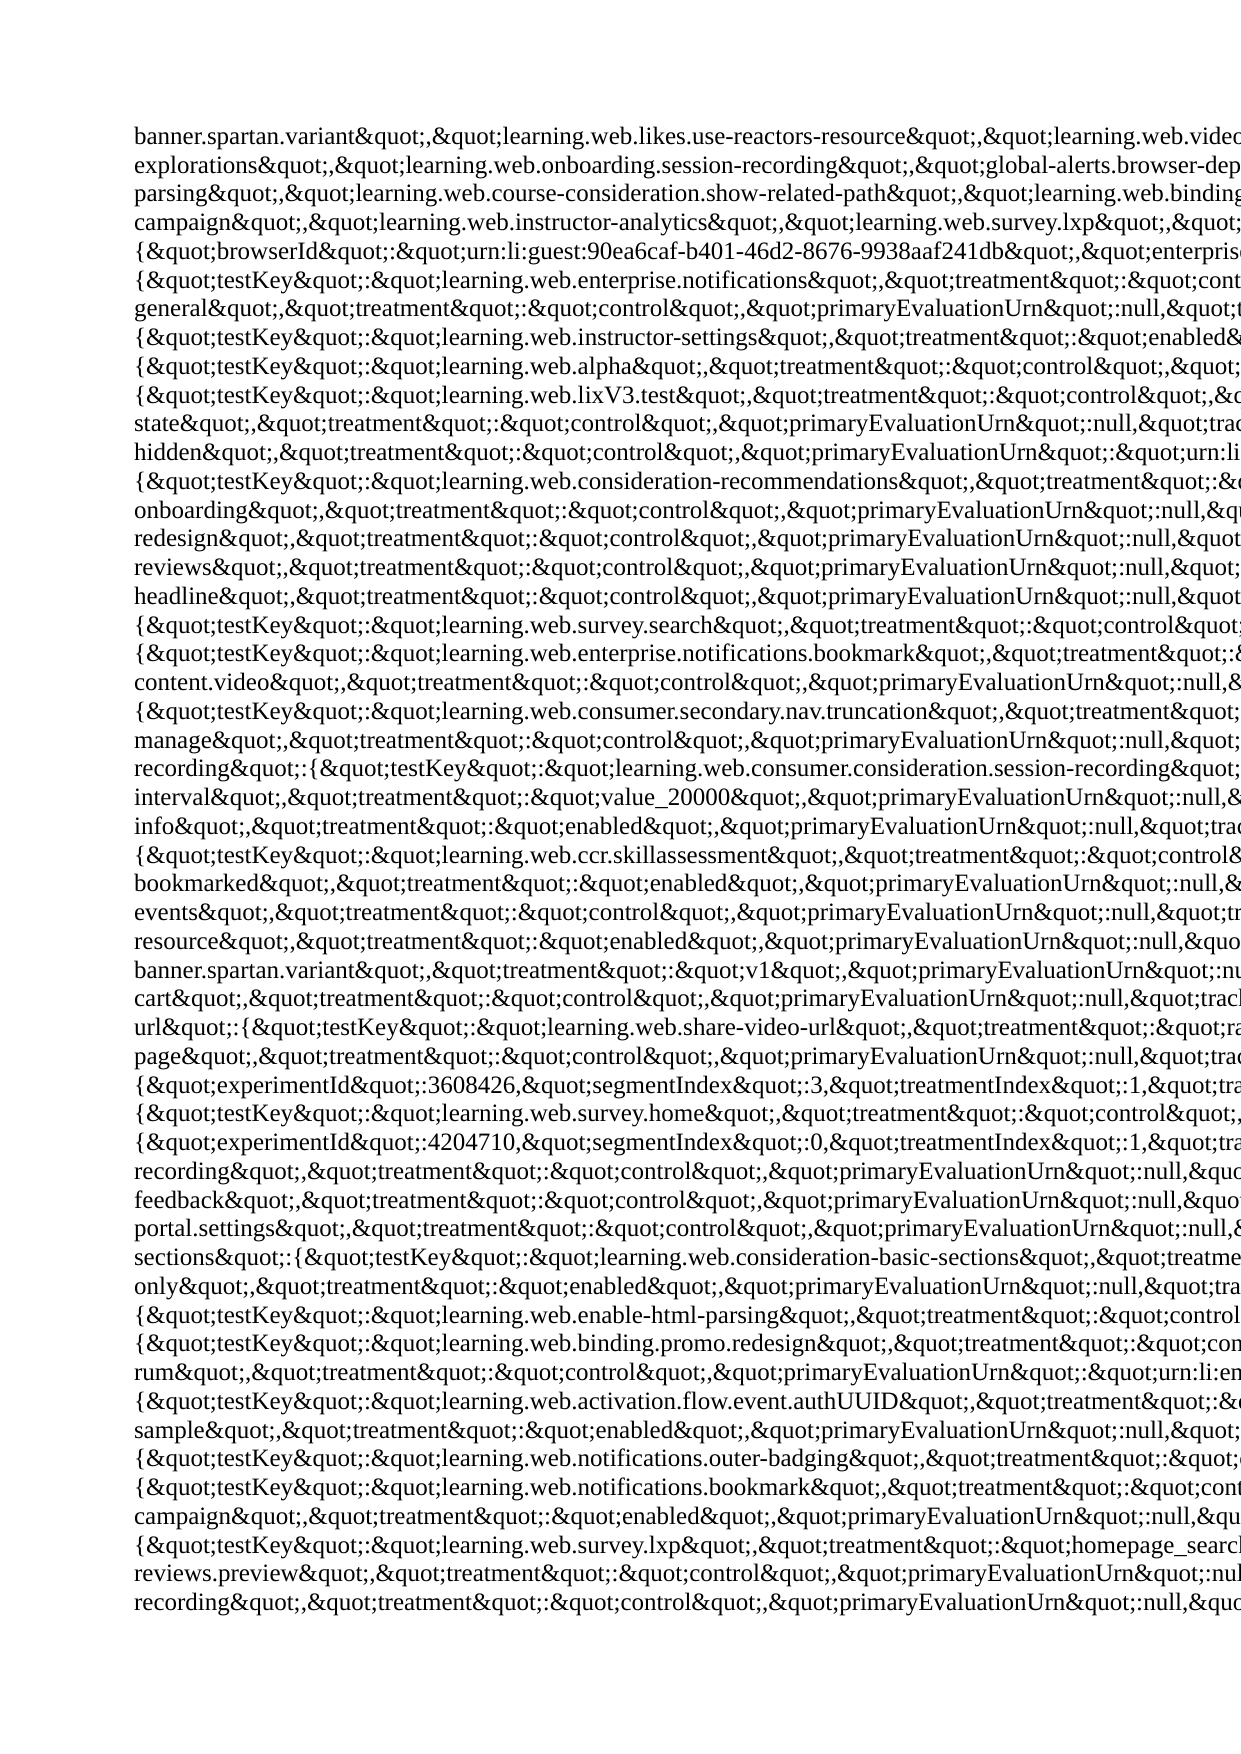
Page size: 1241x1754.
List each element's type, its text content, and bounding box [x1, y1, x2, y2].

table_cell [118, 118, 131, 1619]
table_cell <meta name="__init" content="{&quot;explicitUrnLixKeys&quot;:{&quot;enterpriseAccountOrMember&quot;:[&quot;learning.web.custom-content.download-document&quot;,&quot;learning.web.enterprise.notifications&quot;,&quot;learning.web.instructor-settings&quot;,&quot;learning.web.search.finite-scroll&quot;,&quot;learning.web.consideration-general&quot;,&quot;learning.web.alpha&quot;,&quot;learning.web.lxp.3p-chaining&quot;,&quot;learning.web.consumer.feed.session-recording&quot;,&quot;learning.web.survey.collections&quot;,&quot;learning.web.watch-party.media-sidebar-state&quot;,&quot;learning.web.ccr.add-to-button&quot;,&quot;learning.web.consideration-recommendations&quot;,&quot;learning.web.video.client-side-completion&quot;,&quot;learning.web.instructor-onboarding&quot;,&quot;learning.web.video.enable-non-auto-advance&quot;,&quot;learning.web.search.facet-redesign&quot;,&quot;learning.web.onboarding.intent-selection&quot;,&quot;learning.web.ratings-and-reviews&quot;,&quot;learning.web.watch-party.messaging&quot;,&quot;learning.api.enable-office-hours-headline&quot;,&quot;learning.web.ratings-and-reviews.likes-mitigation&quot;,&quot;learning.web.survey.search&quot;,&quot;learning.api.customcontent.enable-vector-transcripts&quot;,&quot;learning.web.enterprise.notifications.bookmark&quot;,&quot;learning.web.remove-minimum-viewer-count&quot;,&quot;learning.web.ccr.custom-content.video&quot;,&quot;learning.web.instructor-payments&quot;,&quot;learning.web.add-to-profile.author-mention&quot;,&quot;learning.web.settings.learning-standard-manage&quot;,&quot;learning.web.consumer.notifications&quot;,&quot;learning.web.video.hls&quot;,&quot;learning.web.consumer.consideration.session-recording&quot;,&quot;learning.web.video.captions-menu&quot;,&quot;learning.web.video.vvs-update-interval&quot;,&quot;learning.web.settings.video-autoplay-preference&quot;,&quot;learning.web.lxp.search-provider-info&quot;,&quot;learning.web.ccr.qa-upsell&quot;,&quot;learning.web.video.player-v2.vvs&quot;,&quot;learning.web.ccr.skillassessment&quot;,&quot;learning.web.consideration-certificates&quot;,&quot;learning.web.lxp.me-resource-bookmarked&quot;,&quot;learning.web.ccr.consumer.contextual-unlock-share&quot;,&quot;learning.web.office-hours.all-events&quot;,&quot;learning.web.lxp.me-resource&quot;,&quot;global-alerts.browser-deprecation-alert.ie11-deprecation-banner.spartan.variant&quot;,&quot;learning.web.likes.use-reactors-resource&quot;,&quot;learning.web.video.text-tracks&quot;,&quot;learning.web.lxp.me-resource-playlists&quot;,&quot;learning.web.share-video-url&quot;,&quot;learning.web.use-has-more-paging-elements&quot;,&quot;learning.web.consumer.defensibility.skills.consideration-page&quot;,&quot;learning.web.cards.action-redesign&quot;,&quot;learning.web.mobile-app-activation-banner&quot;,&quot;learning.web.ccr.interview-prep&quot;,&quot;learning.web.survey.home&quot;,&quot;learning.web.consumer.defensibility.homepage-explorations&quot;,&quot;learning.web.onboarding.session-recording&quot;,&quot;global-alerts.browser-deprecation-alert.ie11-deprecation-banner.variant&quot;,&quot;learning.web.customer-zero-feedback&quot;,&quot;learning.web.consumer.homepage-explorations-hero&quot;,&quot;learning.web.instructor-portal.settings&quot;,&quot;learning.web.watch-party&quot;,&quot;learning.web.transcripts.highlights&quot;,&quot;learning.web.consideration-basic-sections&quot;,&quot;learning.web.ratings-and-reviews.enterprise-exceptions&quot;,&quot;learning.web.survey.unbound&quot;,&quot;learning.web.enable-html-parsing&quot;,&quot;learning.web.course-consideration.show-related-path&quot;,&quot;learning.web.binding.promo.redesign&quot;,&quot;learning.web.activation.flow.event.authUUID&quot;,&quot;learning.web.consumer.tabbed-consideration&quot;,&quot;learning.web.holdout.fq3-sample&quot;,&quot;learning.web.lxp.me-resource-assigned&quot;,&quot;learning.web.notifications.outer-badging&quot;,&quot;learning.web.consumer.consideration-reviews&quot;,&quot;learning.web.notifications.bookmark&quot;,&quot;learning.web.survey.global&quot;,&quot;learning.web.consumer.momentum-marketing-campaign&quot;,&quot;learning.web.instructor-analytics&quot;,&quot;learning.web.survey.lxp&quot;,&quot;learning.web.ccr.consumer.v3&quot;,&quot;learning.web.ratings-and-reviews.preview&quot;,&quot;learning.web.lxp.login-instruction-modal&quot;,&quot;learning.web.lxp.brand-hoverable.session-recording&quot;],&quot;browserId&quot;:[&quot;learning.alc-only&quot;,&quot;learning.web.shopping-cart&quot;,&quot;learning.web.consumer.secondary.nav.truncation&quot;]},&quot;lixV3Mode&quot;:true,&quot;routingLix&quot;:{&quot;engines&quot;:{}},&quot;namedUrns&quot;:{&quot;browserId&quot;:&quot;urn:li:guest:90ea6caf-b401-46d2-8676-9938aaf241db&quot;,&quot;enterpriseAccountOrMember&quot;:&quot;urn:li:enterpriseAccount:91981722&quot;,&quot;member&quot;:&quot;urn:li:member:906313315&quot;,&quot;enterpriseProfile&quot;:&quot;urn:li:enterpriseProfile:(urn:li:enterpriseAccount:91981722,129570657)&quot;,&quot;enterpriseAccount&quot;:&quot;urn:li:enterpriseAccount:91981722&quot;},&quot;lix&quot;:{&quot;learning.web.enterprise.notifications&quot;:{&quot;testKey&quot;:&quot;learning.web.enterprise.notifications&quot;,&quot;treatment&quot;:&quot;control&quot;,&quot;primaryEvaluationUrn&quot;:null,&quot;trackingInfo&quot;:null},&quot;learning.web.custom-content.download-document&quot;:{&quot;testKey&quot;:&quot;learning.web.custom-content.download-document&quot;,&quot;treatment&quot;:&quot;control&quot;,&quot;primaryEvaluationUrn&quot;:null,&quot;trackingInfo&quot;:null},&quot;learning.web.consideration-general&quot;:{&quot;testKey&quot;:&quot;learning.web.consideration-general&quot;,&quot;treatment&quot;:&quot;control&quot;,&quot;primaryEvaluationUrn&quot;:null,&quot;trackingInfo&quot;:null},&quot;learning.web.search.finite-scroll&quot;:{&quot;testKey&quot;:&quot;learning.web.search.finite-scroll&quot;,&quot;treatment&quot;:&quot;control&quot;,&quot;primaryEvaluationUrn&quot;:null,&quot;trackingInfo&quot;:{&quot;experimentId&quot;:4319538,&quot;segmentIndex&quot;:2,&quot;treatmentIndex&quot;:0,&quot;trackingUrns&quot;:null,&quot;urn&quot;:&quot;urn:li:enterpriseAccount:91981722&quot;}},&quot;learning.web.instructor-settings&quot;:{&quot;testKey&quot;:&quot;learning.web.instructor-settings&quot;,&quot;treatment&quot;:&quot;enabled&quot;,&quot;primaryEvaluationUrn&quot;:null,&quot;trackingInfo&quot;:null},&quot;learning.web.consumer.feed.session-recording&quot;:{&quot;testKey&quot;:&quot;learning.web.consumer.feed.session-recording&quot;,&quot;treatment&quot;:&quot;control&quot;,&quot;primaryEvaluationUrn&quot;:null,&quot;trackingInfo&quot;:null},&quot;learning.web.alpha&quot;:{&quot;testKey&quot;:&quot;learning.web.alpha&quot;,&quot;treatment&quot;:&quot;control&quot;,&quot;primaryEvaluationUrn&quot;:null,&quot;trackingInfo&quot;:null},&quot;learning.web.lxp.3p-chaining&quot;:{&quot;testKey&quot;:&quot;learning.web.lxp.3p-chaining&quot;,&quot;treatment&quot;:&quot;enabled&quot;,&quot;primaryEvaluationUrn&quot;:null,&quot;trackingInfo&quot;:null},&quot;learning.web.lixV3.test&quot;:{&quot;testKey&quot;:&quot;learning.web.lixV3.test&quot;,&quot;treatment&quot;:&quot;control&quot;,&quot;primaryEvaluationUrn&quot;:&quot;urn:li:empty:empty&quot;,&quot;trackingInfo&quot;:null},&quot;learning.web.survey.collections&quot;:{&quot;testKey&quot;:&quot;learning.web.survey.collections&quot;,&quot;treatment&quot;:&quot;control&quot;,&quot;primaryEvaluationUrn&quot;:null,&quot;trackingInfo&quot;:null},&quot;learning.web.watch-party.media-sidebar-state&quot;:{&quot;testKey&quot;:&quot;learning.web.watch-party.media-sidebar-state&quot;,&quot;treatment&quot;:&quot;control&quot;,&quot;primaryEvaluationUrn&quot;:null,&quot;trackingInfo&quot;:null},&quot;learning.content_portal.curation&quot;:{&quot;testKey&quot;:&quot;learning.content_portal.curation&quot;,&quot;treatment&quot;:&quot;control&quot;,&quot;primaryEvaluationUrn&quot;:&quot;urn:li:member:906313315&quot;,&quot;trackingInfo&quot;:null},&quot;pemberly.tracking.flush-on-hidden&quot;:{&quot;testKey&quot;:&quot;pemberly.tracking.flush-on-hidden&quot;,&quot;treatment&quot;:&quot;control&quot;,&quot;primaryEvaluationUrn&quot;:&quot;urn:li:member:906313315&quot;,&quot;trackingInfo&quot;:{&quot;experimentId&quot;:3670996,&quot;segmentIndex&quot;:1,&quot;treatmentIndex&quot;:0,&quot;trackingUrns&quot;:null,&quot;urn&quot;:&quot;urn:li:member:906313315&quot;}},&quot;learning.web.ccr.add-to-button&quot;:{&quot;testKey&quot;:&quot;learning.web.ccr.add-to-button&quot;,&quot;treatment&quot;:&quot;enabled&quot;,&quot;primaryEvaluationUrn&quot;:null,&quot;trackingInfo&quot;:null},&quot;learning.web.consideration-recommendations&quot;:{&quot;testKey&quot;:&quot;learning.web.consideration-recommendations&quot;,&quot;treatment&quot;:&quot;control&quot;,&quot;primaryEvaluationUrn&quot;:null,&quot;trackingInfo&quot;:null},&quot;learning.web.video.client-side-completion&quot;:{&quot;testKey&quot;:&quot;learning.web.video.client-side-completion&quot;,&quot;treatment&quot;:&quot;readonly-vvs-with-recipes&quot;,&quot;primaryEvaluationUrn&quot;:null,&quot;trackingInfo&quot;:null},&quot;learning.web.instructor-onboarding&quot;:{&quot;testKey&quot;:&quot;learning.web.instructor-onboarding&quot;,&quot;treatment&quot;:&quot;control&quot;,&quot;primaryEvaluationUrn&quot;:null,&quot;trackingInfo&quot;:null},&quot;learning.web.video.enable-non-auto-advance&quot;:{&quot;testKey&quot;:&quot;learning.web.video.enable-non-auto-advance&quot;,&quot;treatment&quot;:&quot;enabled&quot;,&quot;primaryEvaluationUrn&quot;:null,&quot;trackingInfo&quot;:null},&quot;learning.web.search.facet-redesign&quot;:{&quot;testKey&quot;:&quot;learning.web.search.facet-redesign&quot;,&quot;treatment&quot;:&quot;control&quot;,&quot;primaryEvaluationUrn&quot;:null,&quot;trackingInfo&quot;:null},&quot;learning.web.onboarding.intent-selection&quot;:{&quot;testKey&quot;:&quot;learning.web.onboarding.intent-selection&quot;,&quot;treatment&quot;:&quot;control&quot;,&quot;primaryEvaluationUrn&quot;:null,&quot;trackingInfo&quot;:null},&quot;learning.web.ratings-and-reviews&quot;:{&quot;testKey&quot;:&quot;learning.web.ratings-and-reviews&quot;,&quot;treatment&quot;:&quot;control&quot;,&quot;primaryEvaluationUrn&quot;:null,&quot;trackingInfo&quot;:null},&quot;learning.web.watch-party.messaging&quot;:{&quot;testKey&quot;:&quot;learning.web.watch-party.messaging&quot;,&quot;treatment&quot;:&quot;enabled&quot;,&quot;primaryEvaluationUrn&quot;:null,&quot;trackingInfo&quot;:null},&quot;learning.api.enable-office-hours-headline&quot;:{&quot;testKey&quot;:&quot;learning.api.enable-office-hours-headline&quot;,&quot;treatment&quot;:&quot;control&quot;,&quot;primaryEvaluationUrn&quot;:null,&quot;trackingInfo&quot;:null},&quot;learning.web.ratings-and-reviews.likes-mitigation&quot;:{&quot;testKey&quot;:&quot;learning.web.ratings-and-reviews.likes-mitigation&quot;,&quot;treatment&quot;:&quot;variantA&quot;,&quot;primaryEvaluationUrn&quot;:null,&quot;trackingInfo&quot;:null},&quot;learning.web.survey.search&quot;:{&quot;testKey&quot;:&quot;learning.web.survey.search&quot;,&quot;treatment&quot;:&quot;control&quot;,&quot;primaryEvaluationUrn&quot;:null,&quot;trackingInfo&quot;:null},&quot;learning.api.customcontent.enable-vector-transcripts&quot;:{&quot;testKey&quot;:&quot;learning.api.customcontent.enable-vector-transcripts&quot;,&quot;treatment&quot;:&quot;enabled&quot;,&quot;primaryEvaluationUrn&quot;:null,&quot;trackingInfo&quot;:null},&quot;learning.web.enterprise.notifications.bookmark&quot;:{&quot;testKey&quot;:&quot;learning.web.enterprise.notifications.bookmark&quot;,&quot;treatment&quot;:&quot;control&quot;,&quot;primaryEvaluationUrn&quot;:null,&quot;trackingInfo&quot;:null},&quot;learning.web.remove-minimum-viewer-count&quot;:{&quot;testKey&quot;:&quot;learning.web.remove-minimum-viewer-count&quot;,&quot;treatment&quot;:&quot;enabled&quot;,&quot;primaryEvaluationUrn&quot;:null,&quot;trackingInfo&quot;:null},&quot;learning.web.ccr.custom-content.video&quot;:{&quot;testKey&quot;:&quot;learning.web.ccr.custom-content.video&quot;,&quot;treatment&quot;:&quot;control&quot;,&quot;primaryEvaluationUrn&quot;:null,&quot;trackingInfo&quot;:null},&quot;learning.web.instructor-payments&quot;:{&quot;testKey&quot;:&quot;learning.web.instructor-payments&quot;,&quot;treatment&quot;:&quot;control&quot;,&quot;primaryEvaluationUrn&quot;:null,&quot;trackingInfo&quot;:null},&quot;learning.web.consumer.secondary.nav.truncation&quot;:{&quot;testKey&quot;:&quot;learning.web.consumer.secondary.nav.truncation&quot;,&quot;treatment&quot;:&quot;control&quot;,&quot;primaryEvaluationUrn&quot;:null,&quot;trackingInfo&quot;:null},&quot;learning.web.add-to-profile.author-mention&quot;:{&quot;testKey&quot;:&quot;learning.web.add-to-profile.author-mention&quot;,&quot;treatment&quot;:&quot;control&quot;,&quot;primaryEvaluationUrn&quot;:null,&quot;trackingInfo&quot;:null},&quot;learning.web.settings.learning-standard-manage&quot;:{&quot;testKey&quot;:&quot;learning.web.settings.learning-standard-manage&quot;,&quot;treatment&quot;:&quot;control&quot;,&quot;primaryEvaluationUrn&quot;:null,&quot;trackingInfo&quot;:null},&quot;learning.web.consumer.notifications&quot;:{&quot;testKey&quot;:&quot;learning.web.consumer.notifications&quot;,&quot;treatment&quot;:&quot;control&quot;,&quot;primaryEvaluationUrn&quot;:null,&quot;trackingInfo&quot;:null},&quot;learning.web.video.hls&quot;:{&quot;testKey&quot;:&quot;learning.web.video.hls&quot;,&quot;treatment&quot;:&quot;control&quot;,&quot;primaryEvaluationUrn&quot;:null,&quot;trackingInfo&quot;:null},&quot;learning.web.consumer.consideration.session-recording&quot;:{&quot;testKey&quot;:&quot;learning.web.consumer.consideration.session-recording&quot;,&quot;treatment&quot;:&quot;control&quot;,&quot;primaryEvaluationUrn&quot;:null,&quot;trackingInfo&quot;:null},&quot;learning.web.video.captions-menu&quot;:{&quot;testKey&quot;:&quot;learning.web.video.captions-menu&quot;,&quot;treatment&quot;:&quot;control&quot;,&quot;primaryEvaluationUrn&quot;:null,&quot;trackingInfo&quot;:null},&quot;learning.web.video.vvs-update-interval&quot;:{&quot;testKey&quot;:&quot;learning.web.video.vvs-update-interval&quot;,&quot;treatment&quot;:&quot;value_20000&quot;,&quot;primaryEvaluationUrn&quot;:null,&quot;trackingInfo&quot;:null},&quot;learning.web.settings.video-autoplay-preference&quot;:{&quot;testKey&quot;:&quot;learning.web.settings.video-autoplay-preference&quot;,&quot;treatment&quot;:&quot;control&quot;,&quot;primaryEvaluationUrn&quot;:null,&quot;trackingInfo&quot;:null},&quot;learning.web.lxp.search-provider-info&quot;:{&quot;testKey&quot;:&quot;learning.web.lxp.search-provider-info&quot;,&quot;treatment&quot;:&quot;enabled&quot;,&quot;primaryEvaluationUrn&quot;:null,&quot;trackingInfo&quot;:null},&quot;learning.web.ccr.qa-upsell&quot;:{&quot;testKey&quot;:&quot;learning.web.ccr.qa-upsell&quot;,&quot;treatment&quot;:&quot;control&quot;,&quot;primaryEvaluationUrn&quot;:null,&quot;trackingInfo&quot;:null},&quot;learning.web.video.player-v2.vvs&quot;:{&quot;testKey&quot;:&quot;learning.web.video.player-v2.vvs&quot;,&quot;treatment&quot;:&quot;control&quot;,&quot;primaryEvaluationUrn&quot;:null,&quot;trackingInfo&quot;:null},&quot;learning.web.ccr.skillassessment&quot;:{&quot;testKey&quot;:&quot;learning.web.ccr.skillassessment&quot;,&quot;treatment&quot;:&quot;control&quot;,&quot;primaryEvaluationUrn&quot;:null,&quot;trackingInfo&quot;:null},&quot;learning.web.consideration-certificates&quot;:{&quot;testKey&quot;:&quot;learning.web.consideration-certificates&quot;,&quot;treatment&quot;:&quot;enabled&quot;,&quot;primaryEvaluationUrn&quot;:null,&quot;trackingInfo&quot;:null},&quot;learning.web.lxp.me-resource-bookmarked&quot;:{&quot;testKey&quot;:&quot;learning.web.lxp.me-resource-bookmarked&quot;,&quot;treatment&quot;:&quot;enabled&quot;,&quot;primaryEvaluationUrn&quot;:null,&quot;trackingInfo&quot;:null},&quot;learning.web.ccr.consumer.contextual-unlock-share&quot;:{&quot;testKey&quot;:&quot;learning.web.ccr.consumer.contextual-unlock-share&quot;,&quot;treatment&quot;:&quot;control&quot;,&quot;primaryEvaluationUrn&quot;:null,&quot;trackingInfo&quot;:null},&quot;learning.web.office-hours.all-events&quot;:{&quot;testKey&quot;:&quot;learning.web.office-hours.all-events&quot;,&quot;treatment&quot;:&quot;control&quot;,&quot;primaryEvaluationUrn&quot;:null,&quot;trackingInfo&quot;:null},&quot;learning.pemberly.redirectUnsupportedBrowsers&quot;:{&quot;testKey&quot;:&quot;learning.pemberly.redirectUnsupportedBrowsers&quot;,&quot;treatment&quot;:&quot;enabled&quot;,&quot;primaryEvaluationUrn&quot;:null,&quot;trackingInfo&quot;:null},&quot;learning.web.lxp.me-resource&quot;:{&quot;testKey&quot;:&quot;learning.web.lxp.me-resource&quot;,&quot;treatment&quot;:&quot;enabled&quot;,&quot;primaryEvaluationUrn&quot;:null,&quot;trackingInfo&quot;:null},&quot;learning.web.weekly-goal-celebrations&quot;:{&quot;testKey&quot;:&quot;learning.web.weekly-goal-celebrations&quot;,&quot;treatment&quot;:&quot;control&quot;,&quot;primaryEvaluationUrn&quot;:&quot;urn:li:empty:empty&quot;,&quot;trackingInfo&quot;:null},&quot;global-alerts.browser-deprecation-alert.ie11-deprecation-banner.spartan.variant&quot;:{&quot;testKey&quot;:&quot;global-alerts.browser-deprecation-alert.ie11-deprecation-banner.spartan.variant&quot;,&quot;treatment&quot;:&quot;v1&quot;,&quot;primaryEvaluationUrn&quot;:null,&quot;trackingInfo&quot;:null},&quot;learning.web.likes.use-reactors-resource&quot;:{&quot;testKey&quot;:&quot;learning.web.likes.use-reactors-resource&quot;,&quot;treatment&quot;:&quot;enabled&quot;,&quot;primaryEvaluationUrn&quot;:null,&quot;trackingInfo&quot;:null},&quot;learning.web.shopping-cart&quot;:{&quot;testKey&quot;:&quot;learning.web.shopping-cart&quot;,&quot;treatment&quot;:&quot;control&quot;,&quot;primaryEvaluationUrn&quot;:null,&quot;trackingInfo&quot;:null},&quot;learning.web.video.text-tracks&quot;:{&quot;testKey&quot;:&quot;learning.web.video.text-tracks&quot;,&quot;treatment&quot;:&quot;control&quot;,&quot;primaryEvaluationUrn&quot;:null,&quot;trackingInfo&quot;:null},&quot;learning.web.lxp.me-resource-playlists&quot;:{&quot;testKey&quot;:&quot;learning.web.lxp.me-resource-playlists&quot;,&quot;treatment&quot;:&quot;enabled&quot;,&quot;primaryEvaluationUrn&quot;:null,&quot;trackingInfo&quot;:null},&quot;learning.web.share-video-url&quot;:{&quot;testKey&quot;:&quot;learning.web.share-video-url&quot;,&quot;treatment&quot;:&quot;radioBtns&quot;,&quot;primaryEvaluationUrn&quot;:null,&quot;trackingInfo&quot;:null},&quot;learning.web.use-has-more-paging-elements&quot;:{&quot;testKey&quot;:&quot;learning.web.use-has-more-paging-elements&quot;,&quot;treatment&quot;:&quot;control&quot;,&quot;primaryEvaluationUrn&quot;:null,&quot;trackingInfo&quot;:null},&quot;learning.web.consumer.defensibility.skills.consideration-page&quot;:{&quot;testKey&quot;:&quot;learning.web.consumer.defensibility.skills.consideration-page&quot;,&quot;treatment&quot;:&quot;control&quot;,&quot;primaryEvaluationUrn&quot;:null,&quot;trackingInfo&quot;:null},&quot;learning.web.cards.action-redesign&quot;:{&quot;testKey&quot;:&quot;learning.web.cards.action-redesign&quot;,&quot;treatment&quot;:&quot;enabled&quot;,&quot;primaryEvaluationUrn&quot;:null,&quot;trackingInfo&quot;:null},&quot;learning.web.mobile-app-activation-banner&quot;:{&quot;testKey&quot;:&quot;learning.web.mobile-app-activation-banner&quot;,&quot;treatment&quot;:&quot;enabled&quot;,&quot;primaryEvaluationUrn&quot;:null,&quot;trackingInfo&quot;:{&quot;experimentId&quot;:3608426,&quot;segmentIndex&quot;:3,&quot;treatmentIndex&quot;:1,&quot;trackingUrns&quot;:null,&quot;urn&quot;:&quot;urn:li:enterpriseAccount:91981722&quot;}},&quot;learning.web.ccr.interview-prep&quot;:{&quot;testKey&quot;:&quot;learning.web.ccr.interview-prep&quot;,&quot;treatment&quot;:&quot;control&quot;,&quot;primaryEvaluationUrn&quot;:null,&quot;trackingInfo&quot;:null},&quot;learning.web.survey.home&quot;:{&quot;testKey&quot;:&quot;learning.web.survey.home&quot;,&quot;treatment&quot;:&quot;control&quot;,&quot;primaryEvaluationUrn&quot;:null,&quot;trackingInfo&quot;:null},&quot;learning.web.consumer.defensibility.homepage-explorations&quot;:{&quot;testKey&quot;:&quot;learning.web.consumer.defensibility.homepage-explorations&quot;,&quot;treatment&quot;:&quot;enabled&quot;,&quot;primaryEvaluationUrn&quot;:null,&quot;trackingInfo&quot;:{&quot;experimentId&quot;:4204710,&quot;segmentIndex&quot;:0,&quot;treatmentIndex&quot;:1,&quot;trackingUrns&quot;:null,&quot;urn&quot;:&quot;urn:li:enterpriseAccount:91981722&quot;}},&quot;learning.api.canAccessInactiveLyndaContent&quot;:{&quot;testKey&quot;:&quot;learning.api.canAccessInactiveLyndaContent&quot;,&quot;treatment&quot;:&quot;control&quot;,&quot;primaryEvaluationUrn&quot;:&quot;urn:li:empty:empty&quot;,&quot;trackingInfo&quot;:null},&quot;learning.web.onboarding.session-recording&quot;:{&quot;testKey&quot;:&quot;learning.web.onboarding.session-recording&quot;,&quot;treatment&quot;:&quot;control&quot;,&quot;primaryEvaluationUrn&quot;:null,&quot;trackingInfo&quot;:null},&quot;global-alerts.browser-deprecation-alert.ie11-deprecation-banner.variant&quot;:{&quot;testKey&quot;:&quot;global-alerts.browser-deprecation-alert.ie11-deprecation-banner.variant&quot;,&quot;treatment&quot;:&quot;v1&quot;,&quot;primaryEvaluationUrn&quot;:null,&quot;trackingInfo&quot;:null},&quot;learning.web.customer-zero-feedback&quot;:{&quot;testKey&quot;:&quot;learning.web.customer-zero-feedback&quot;,&quot;treatment&quot;:&quot;control&quot;,&quot;primaryEvaluationUrn&quot;:null,&quot;trackingInfo&quot;:null},&quot;learning.web.consumer.homepage-explorations-hero&quot;:{&quot;testKey&quot;:&quot;learning.web.consumer.homepage-explorations-hero&quot;,&quot;treatment&quot;:&quot;control&quot;,&quot;primaryEvaluationUrn&quot;:null,&quot;trackingInfo&quot;:null},&quot;learning.web.instructor-portal.settings&quot;:{&quot;testKey&quot;:&quot;learning.web.instructor-portal.settings&quot;,&quot;treatment&quot;:&quot;control&quot;,&quot;primaryEvaluationUrn&quot;:null,&quot;trackingInfo&quot;:null},&quot;learning.web.watch-party&quot;:{&quot;testKey&quot;:&quot;learning.web.watch-party&quot;,&quot;treatment&quot;:&quot;Enabled&quot;,&quot;primaryEvaluationUrn&quot;:null,&quot;trackingInfo&quot;:null},&quot;learning.web.transcripts.highlights&quot;:{&quot;testKey&quot;:&quot;learning.web.transcripts.highlights&quot;,&quot;treatment&quot;:&quot;tooltip&quot;,&quot;primaryEvaluationUrn&quot;:null,&quot;trackingInfo&quot;:null},&quot;learning.web.consideration-basic-sections&quot;:{&quot;testKey&quot;:&quot;learning.web.consideration-basic-sections&quot;,&quot;treatment&quot;:&quot;variantC&quot;,&quot;primaryEvaluationUrn&quot;:null,&quot;trackingInfo&quot;:null},&quot;learning.web.ratings-and-reviews.enterprise-exceptions&quot;:{&quot;testKey&quot;:&quot;learning.web.ratings-and-reviews.enterprise-exceptions&quot;,&quot;treatment&quot;:&quot;control&quot;,&quot;primaryEvaluationUrn&quot;:null,&quot;trackingInfo&quot;:null},&quot;learning.alc-only&quot;:{&quot;testKey&quot;:&quot;learning.alc-only&quot;,&quot;treatment&quot;:&quot;enabled&quot;,&quot;primaryEvaluationUrn&quot;:null,&quot;trackingInfo&quot;:{&quot;experimentId&quot;:4265094,&quot;segmentIndex&quot;:0,&quot;treatmentIndex&quot;:1,&quot;trackingUrns&quot;:null,&quot;urn&quot;:&quot;urn:li:guest:90ea6caf-b401-46d2-8676-9938aaf241db&quot;}},&quot;learning.web.survey.unbound&quot;:{&quot;testKey&quot;:&quot;learning.web.survey.unbound&quot;,&quot;treatment&quot;:&quot;control&quot;,&quot;primaryEvaluationUrn&quot;:null,&quot;trackingInfo&quot;:null},&quot;learning.web.enable-html-parsing&quot;:{&quot;testKey&quot;:&quot;learning.web.enable-html-parsing&quot;,&quot;treatment&quot;:&quot;control&quot;,&quot;primaryEvaluationUrn&quot;:null,&quot;trackingInfo&quot;:null},&quot;learning.web.course-consideration.show-related-path&quot;:{&quot;testKey&quot;:&quot;learning.web.course-consideration.show-related-path&quot;,&quot;treatment&quot;:&quot;enabled&quot;,&quot;primaryEvaluationUrn&quot;:null,&quot;trackingInfo&quot;:null},&quot;learning.web.binding.promo.redesign&quot;:{&quot;testKey&quot;:&quot;learning.web.binding.promo.redesign&quot;,&quot;treatment&quot;:&quot;control&quot;,&quot;primaryEvaluationUrn&quot;:null,&quot;trackingInfo&quot;:{&quot;experimentId&quot;:4297843,&quot;segmentIndex&quot;:0,&quot;treatmentIndex&quot;:0,&quot;trackingUrns&quot;:null,&quot;urn&quot;:&quot;urn:li:enterpriseAccount:91981722&quot;}},&quot;pemberly.tracking.slim-rum&quot;:{&quot;testKey&quot;:&quot;pemberly.tracking.slim-rum&quot;,&quot;treatment&quot;:&quot;control&quot;,&quot;primaryEvaluationUrn&quot;:&quot;urn:li:empty:empty&quot;,&quot;trackingInfo&quot;:null},&quot;learning.web.renderMode&quot;:{&quot;testKey&quot;:&quot;learning.web.renderMode&quot;,&quot;treatment&quot;:&quot;bigpipe&quot;,&quot;primaryEvaluationUrn&quot;:&quot;urn:li:member:906313315&quot;,&quot;trackingInfo&quot;:null},&quot;learning.web.activation.flow.event.authUUID&quot;:{&quot;testKey&quot;:&quot;learning.web.activation.flow.event.authUUID&quot;,&quot;treatment&quot;:&quot;enabled&quot;,&quot;primaryEvaluationUrn&quot;:null,&quot;trackingInfo&quot;:null},&quot;learning.web.consumer.tabbed-consideration&quot;:{&quot;testKey&quot;:&quot;learning.web.consumer.tabbed-consideration&quot;,&quot;treatment&quot;:&quot;control&quot;,&quot;primaryEvaluationUrn&quot;:null,&quot;trackingInfo&quot;:null},&quot;learning.web.holdout.fq3-sample&quot;:{&quot;testKey&quot;:&quot;learning.web.holdout.fq3-sample&quot;,&quot;treatment&quot;:&quot;enabled&quot;,&quot;primaryEvaluationUrn&quot;:null,&quot;trackingInfo&quot;:{&quot;experimentId&quot;:2814064,&quot;segmentIndex&quot;:1,&quot;treatmentIndex&quot;:1,&quot;trackingUrns&quot;:null,&quot;urn&quot;:&quot;urn:li:enterpriseAccount:91981722&quot;}},&quot;learning.web.lxp.me-resource-assigned&quot;:{&quot;testKey&quot;:&quot;learning.web.lxp.me-resource-assigned&quot;,&quot;treatment&quot;:&quot;enabled&quot;,&quot;primaryEvaluationUrn&quot;:null,&quot;trackingInfo&quot;:null},&quot;learning.web.notifications.outer-badging&quot;:{&quot;testKey&quot;:&quot;learning.web.notifications.outer-badging&quot;,&quot;treatment&quot;:&quot;control&quot;,&quot;primaryEvaluationUrn&quot;:null,&quot;trackingInfo&quot;:null},&quot;learning.web.consumer.consideration-reviews&quot;:{&quot;testKey&quot;:&quot;learning.web.consumer.consideration-reviews&quot;,&quot;treatment&quot;:&quot;control&quot;,&quot;primaryEvaluationUrn&quot;:null,&quot;trackingInfo&quot;:null},&quot;learning.web.notifications.bookmark&quot;:{&quot;testKey&quot;:&quot;learning.web.notifications.bookmark&quot;,&quot;treatment&quot;:&quot;control&quot;,&quot;primaryEvaluationUrn&quot;:null,&quot;trackingInfo&quot;:null},&quot;learning.web.survey.global&quot;:{&quot;testKey&quot;:&quot;learning.web.survey.global&quot;,&quot;treatment&quot;:&quot;enabled&quot;,&quot;primaryEvaluationUrn&quot;:null,&quot;trackingInfo&quot;:null},&quot;learning.web.consumer.momentum-marketing-campaign&quot;:{&quot;testKey&quot;:&quot;learning.web.consumer.momentum-marketing-campaign&quot;,&quot;treatment&quot;:&quot;enabled&quot;,&quot;primaryEvaluationUrn&quot;:null,&quot;trackingInfo&quot;:null},&quot;learning.web.instructor-analytics&quot;:{&quot;testKey&quot;:&quot;learning.web.instructor-analytics&quot;,&quot;treatment&quot;:&quot;enabled&quot;,&quot;primaryEvaluationUrn&quot;:null,&quot;trackingInfo&quot;:null},&quot;learning.web.survey.lxp&quot;:{&quot;testKey&quot;:&quot;learning.web.survey.lxp&quot;,&quot;treatment&quot;:&quot;homepage_search_ccr&quot;,&quot;primaryEvaluationUrn&quot;:null,&quot;trackingInfo&quot;:null},&quot;learning.web.ccr.consumer.v3&quot;:{&quot;testKey&quot;:&quot;learning.web.ccr.consumer.v3&quot;,&quot;treatment&quot;:&quot;overview&quot;,&quot;primaryEvaluationUrn&quot;:null,&quot;trackingInfo&quot;:null},&quot;learning.web.ratings-and-reviews.preview&quot;:{&quot;testKey&quot;:&quot;learning.web.ratings-and-reviews.preview&quot;,&quot;treatment&quot;:&quot;control&quot;,&quot;primaryEvaluationUrn&quot;:null,&quot;trackingInfo&quot;:null},&quot;learning.web.lxp.login-instruction-modal&quot;:{&quot;testKey&quot;:&quot;learning.web.lxp.login-instruction-modal&quot;,&quot;treatment&quot;:&quot;control&quot;,&quot;primaryEvaluationUrn&quot;:null,&quot;trackingInfo&quot;:null},&quot;learning.web.lxp.brand-hoverable.session-recording&quot;:{&quot;testKey&quot;:&quot;learning.web.lxp.brand-hoverable.session-recording&quot;,&quot;treatment&quot;:&quot;control&quot;,&quot;primaryEvaluationUrn&quot;:null,&quot;trackingInfo&quot;:null}}}"> [131, 118, 1240, 1619]
